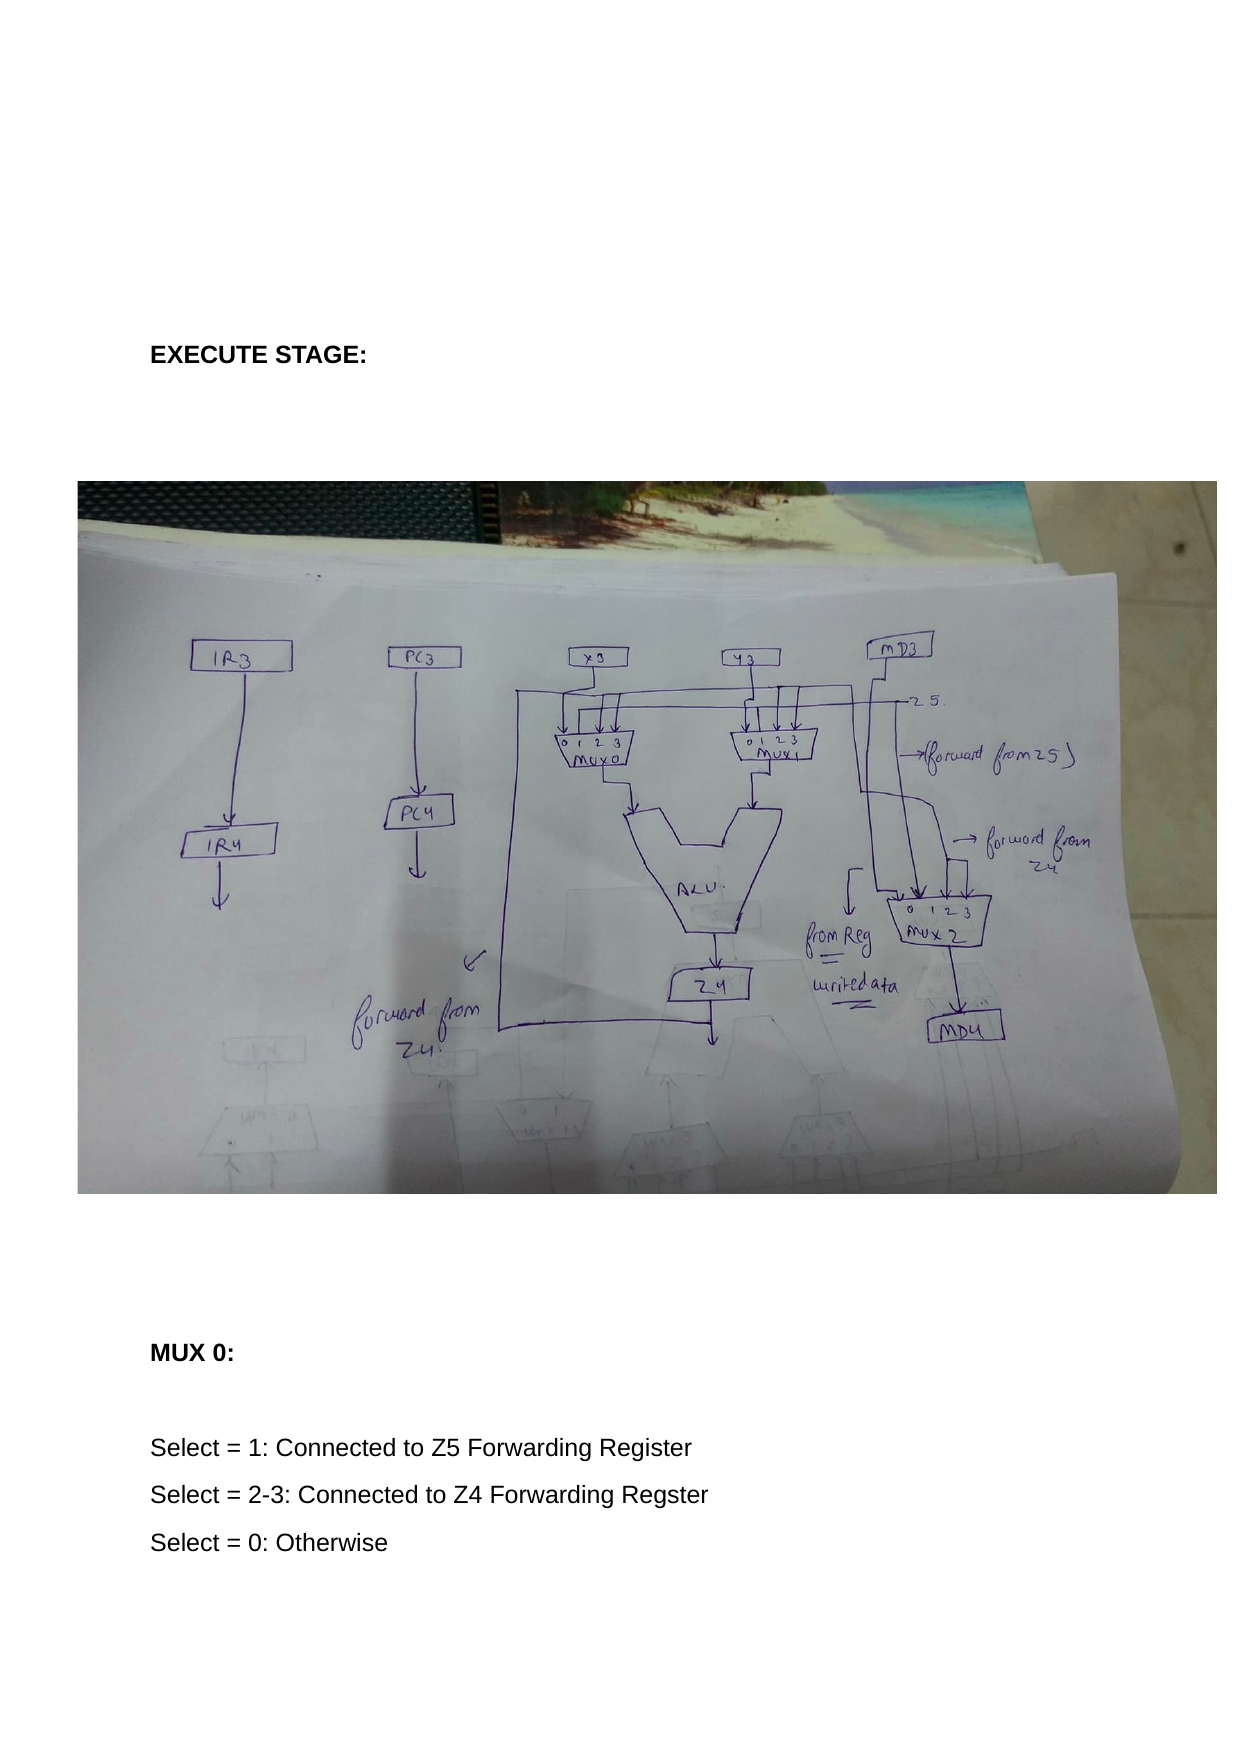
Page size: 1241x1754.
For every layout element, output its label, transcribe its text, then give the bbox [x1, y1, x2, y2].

picture [77, 481, 1217, 1194]
text Select = 1: Connected to Z5 Forwarding Register [150, 1433, 1090, 1462]
text Select = 0: Otherwise [150, 1528, 1090, 1557]
text Select = 2-3: Connected to Z4 Forwarding Regster [150, 1480, 1090, 1509]
text EXECUTE STAGE: [150, 339, 1090, 368]
text MUX 0: [150, 1338, 1090, 1367]
